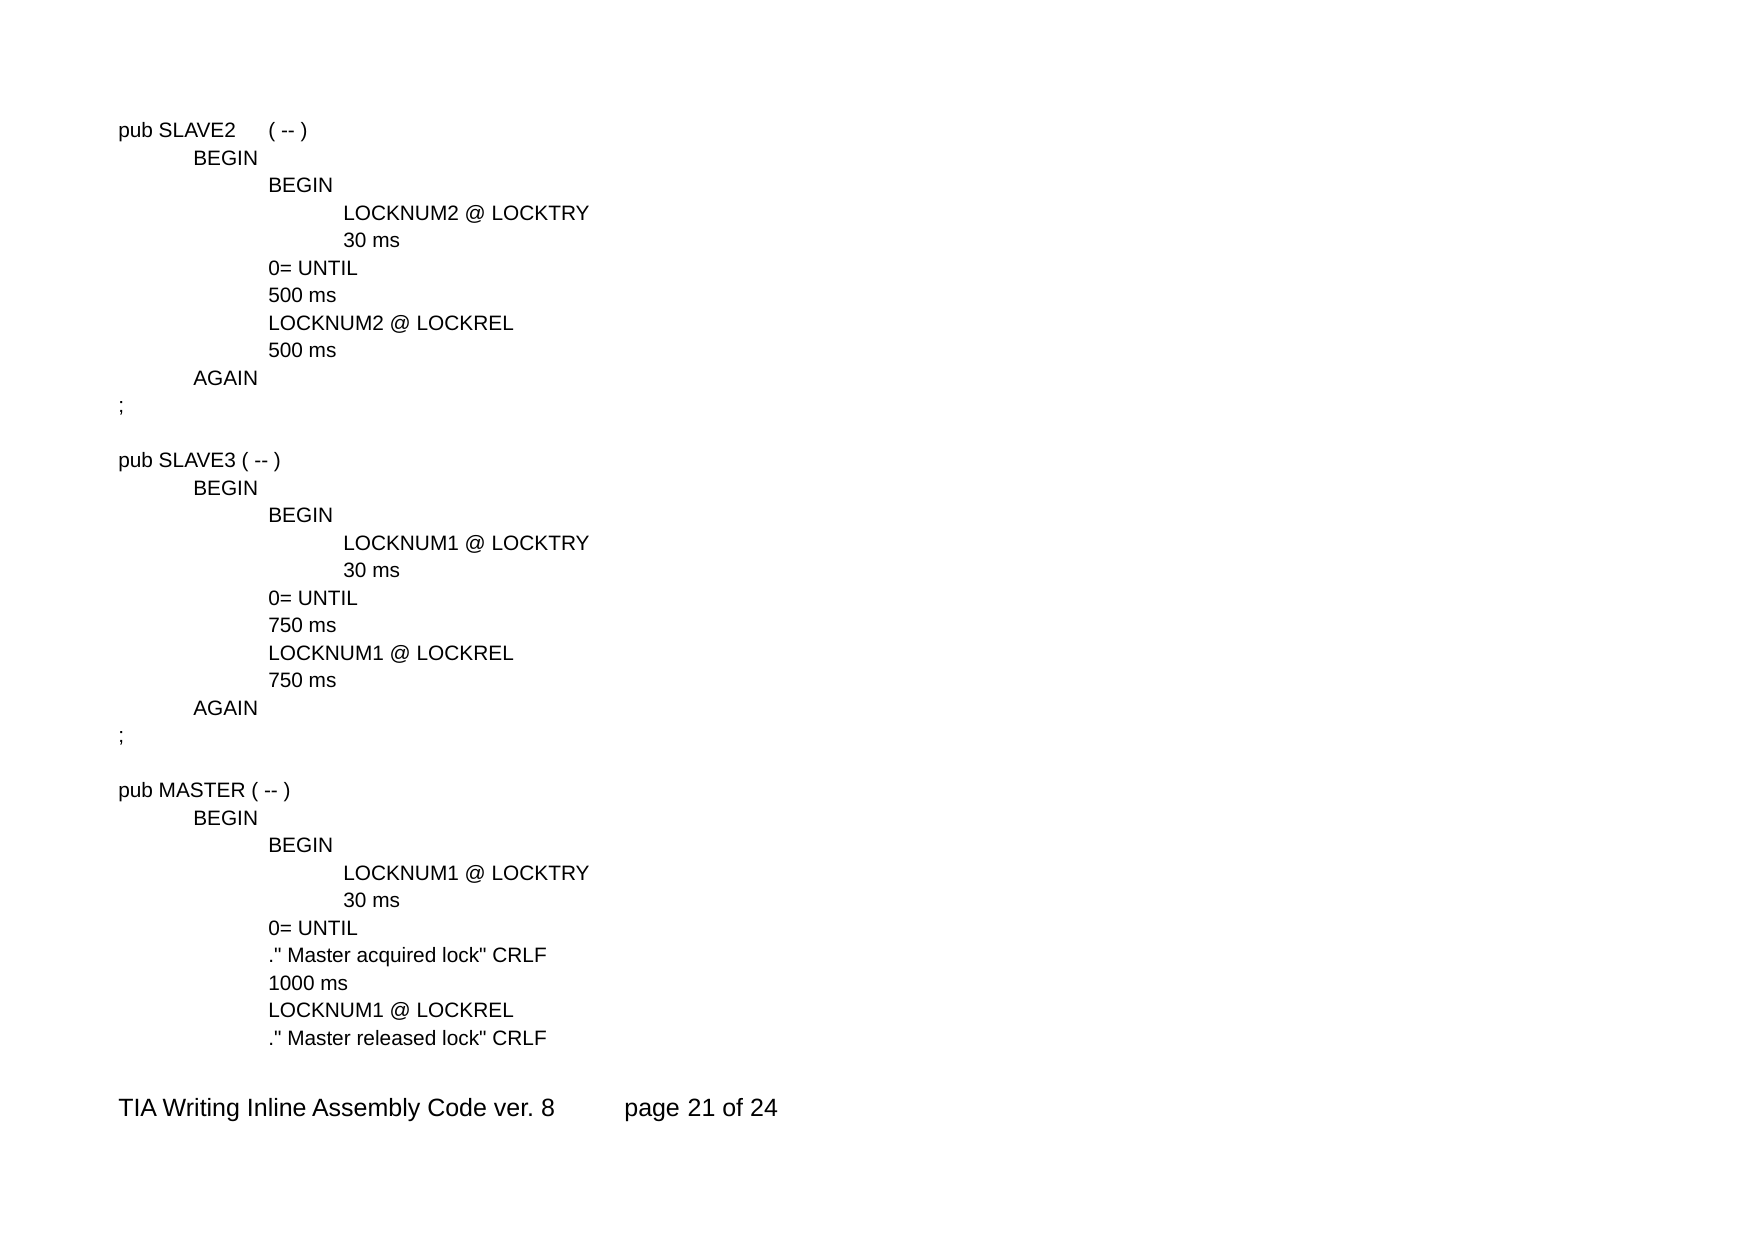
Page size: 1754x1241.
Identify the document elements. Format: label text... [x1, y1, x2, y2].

text 0= UNTIL [118, 916, 1636, 939]
text 750 ms [118, 668, 1636, 692]
text LOCKNUM1 @ LOCKREL [118, 641, 1636, 664]
text LOCKNUM1 @ LOCKREL [118, 998, 1636, 1022]
text 0= UNTIL [118, 256, 1636, 279]
text BEGIN [118, 173, 1636, 197]
text ." Master released lock" CRLF [118, 1026, 1636, 1049]
text 750 ms [118, 613, 1636, 637]
text ; [118, 723, 1636, 747]
text AGAIN [118, 696, 1636, 719]
text 0= UNTIL [118, 586, 1636, 609]
text 30 ms [118, 228, 1636, 252]
text AGAIN [118, 366, 1636, 389]
text 30 ms [118, 888, 1636, 912]
text LOCKNUM1 @ LOCKTRY [118, 861, 1636, 884]
text 30 ms [118, 558, 1636, 582]
text LOCKNUM2 @ LOCKREL [118, 311, 1636, 334]
text ." Master acquired lock" CRLF [118, 943, 1636, 967]
text BEGIN [118, 503, 1636, 527]
text pub SLAVE3 ( -- ) [118, 448, 1636, 472]
text LOCKNUM1 @ LOCKTRY [118, 531, 1636, 554]
text BEGIN [118, 833, 1636, 857]
text ; [118, 393, 1636, 417]
text 500 ms [118, 283, 1636, 307]
text BEGIN [118, 476, 1636, 499]
text LOCKNUM2 @ LOCKTRY [118, 201, 1636, 224]
text BEGIN [118, 806, 1636, 829]
text 500 ms [118, 338, 1636, 362]
text pub MASTER ( -- ) [118, 778, 1636, 802]
text 1000 ms [118, 971, 1636, 994]
text pub SLAVE2 ( -- ) [118, 118, 1636, 142]
text BEGIN [118, 146, 1636, 169]
